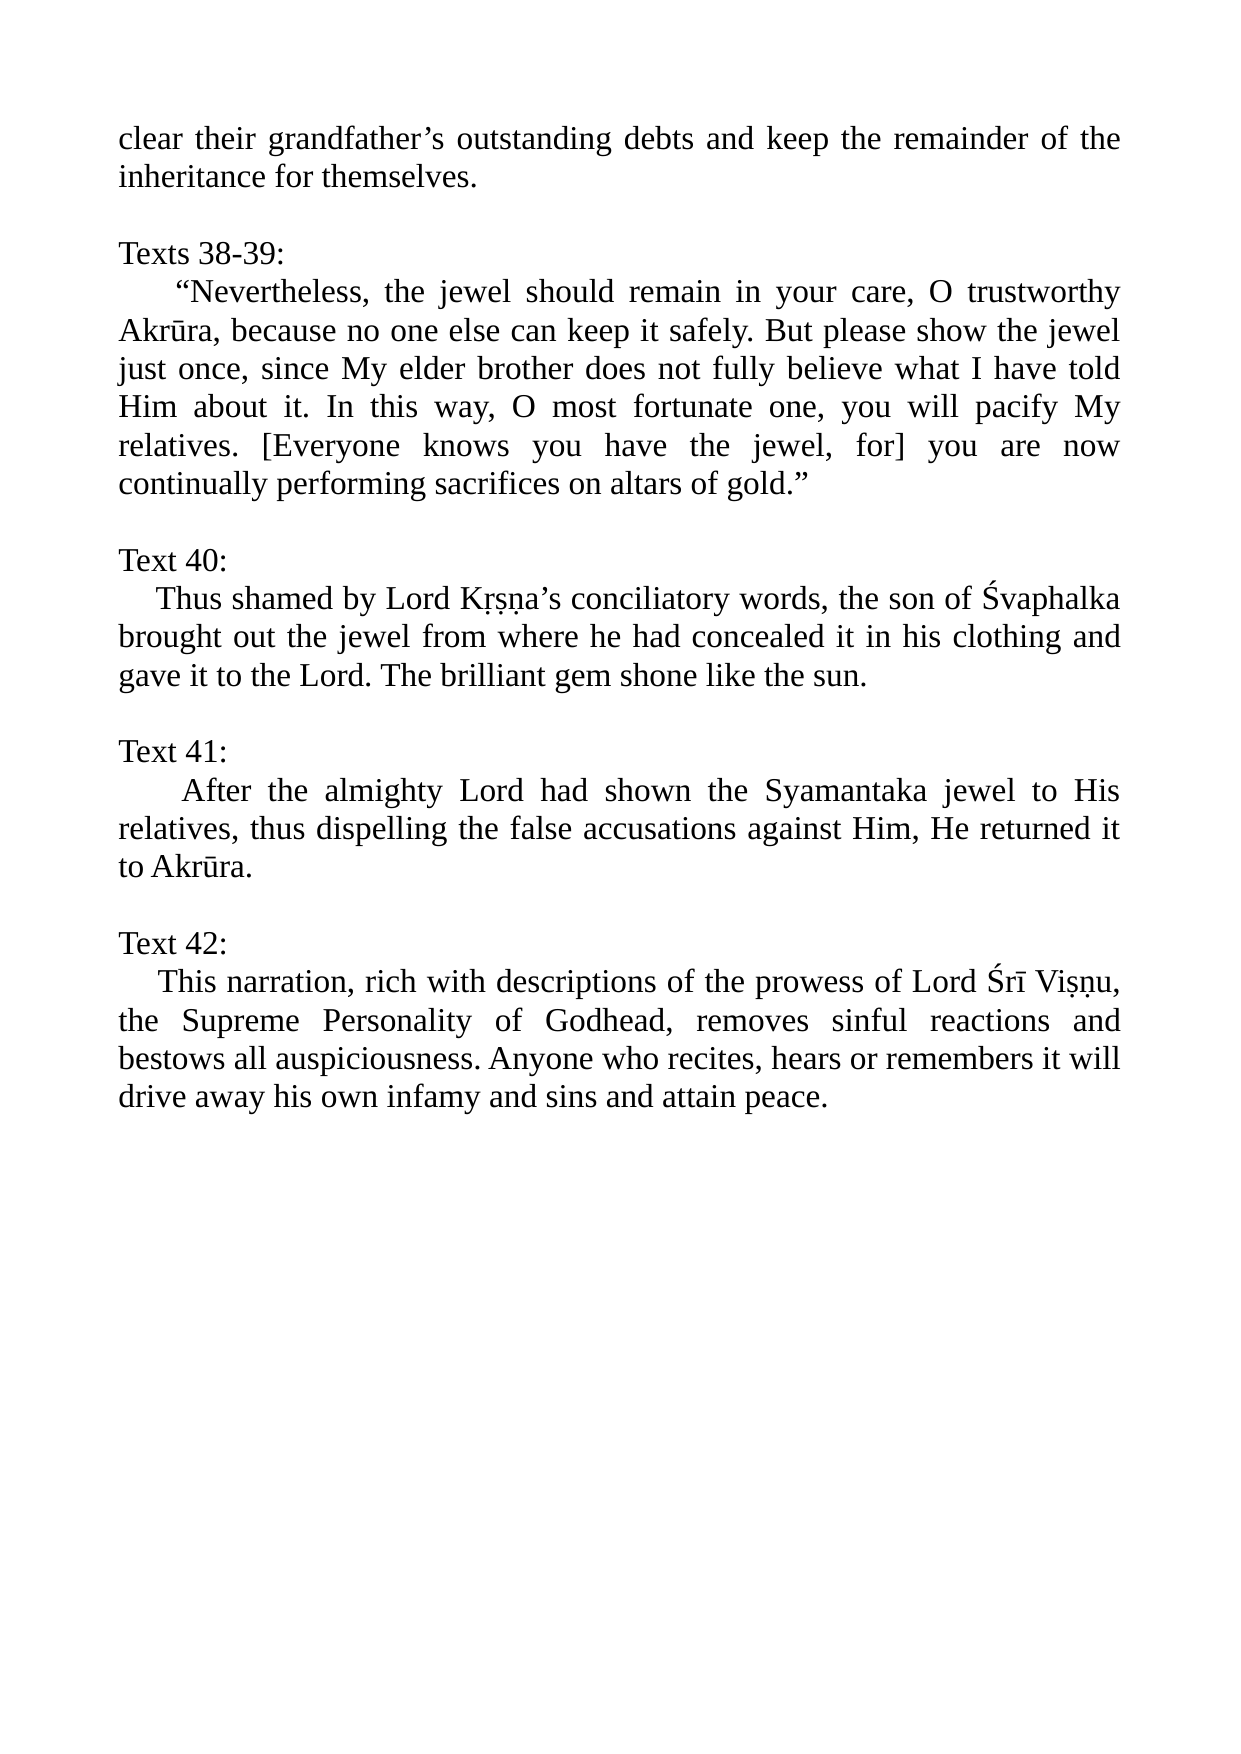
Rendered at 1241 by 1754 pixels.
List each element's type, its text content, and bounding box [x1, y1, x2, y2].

text clear their grandfather’s outstanding debts and keep the remainder of the inheritance for themselves. [118, 118, 1122, 195]
text Text 42: [118, 923, 1122, 961]
text Texts 38-39: [118, 233, 1122, 271]
text Text 40: [118, 540, 1122, 578]
text This narration, rich with descriptions of the prowess of Lord Śrī Viṣṇu, the Supreme Personality of Godhead, removes sinful reactions and bestows all auspiciousness. Anyone who recites, hears or remembers it will drive away his own infamy and sins and attain peace. [118, 961, 1122, 1115]
text Text 41: [118, 731, 1122, 770]
text “Nevertheless, the jewel should remain in your care, O trustworthy Akrūra, because no one else can keep it safely. But please show the jewel just once, since My elder brother does not fully believe what I have told Him about it. In this way, O most fortunate one, you will pacify My relatives. [Everyone knows you have the jewel, for] you are now continually performing sacrifices on altars of gold.” [118, 271, 1122, 501]
text Thus shamed by Lord Kṛṣṇa’s conciliatory words, the son of Śvaphalka brought out the jewel from where he had concealed it in his clothing and gave it to the Lord. The brilliant gem shone like the sun. [118, 578, 1122, 693]
text After the almighty Lord had shown the Syamantaka jewel to His relatives, thus dispelling the false accusations against Him, He returned it to Akrūra. [118, 770, 1122, 885]
